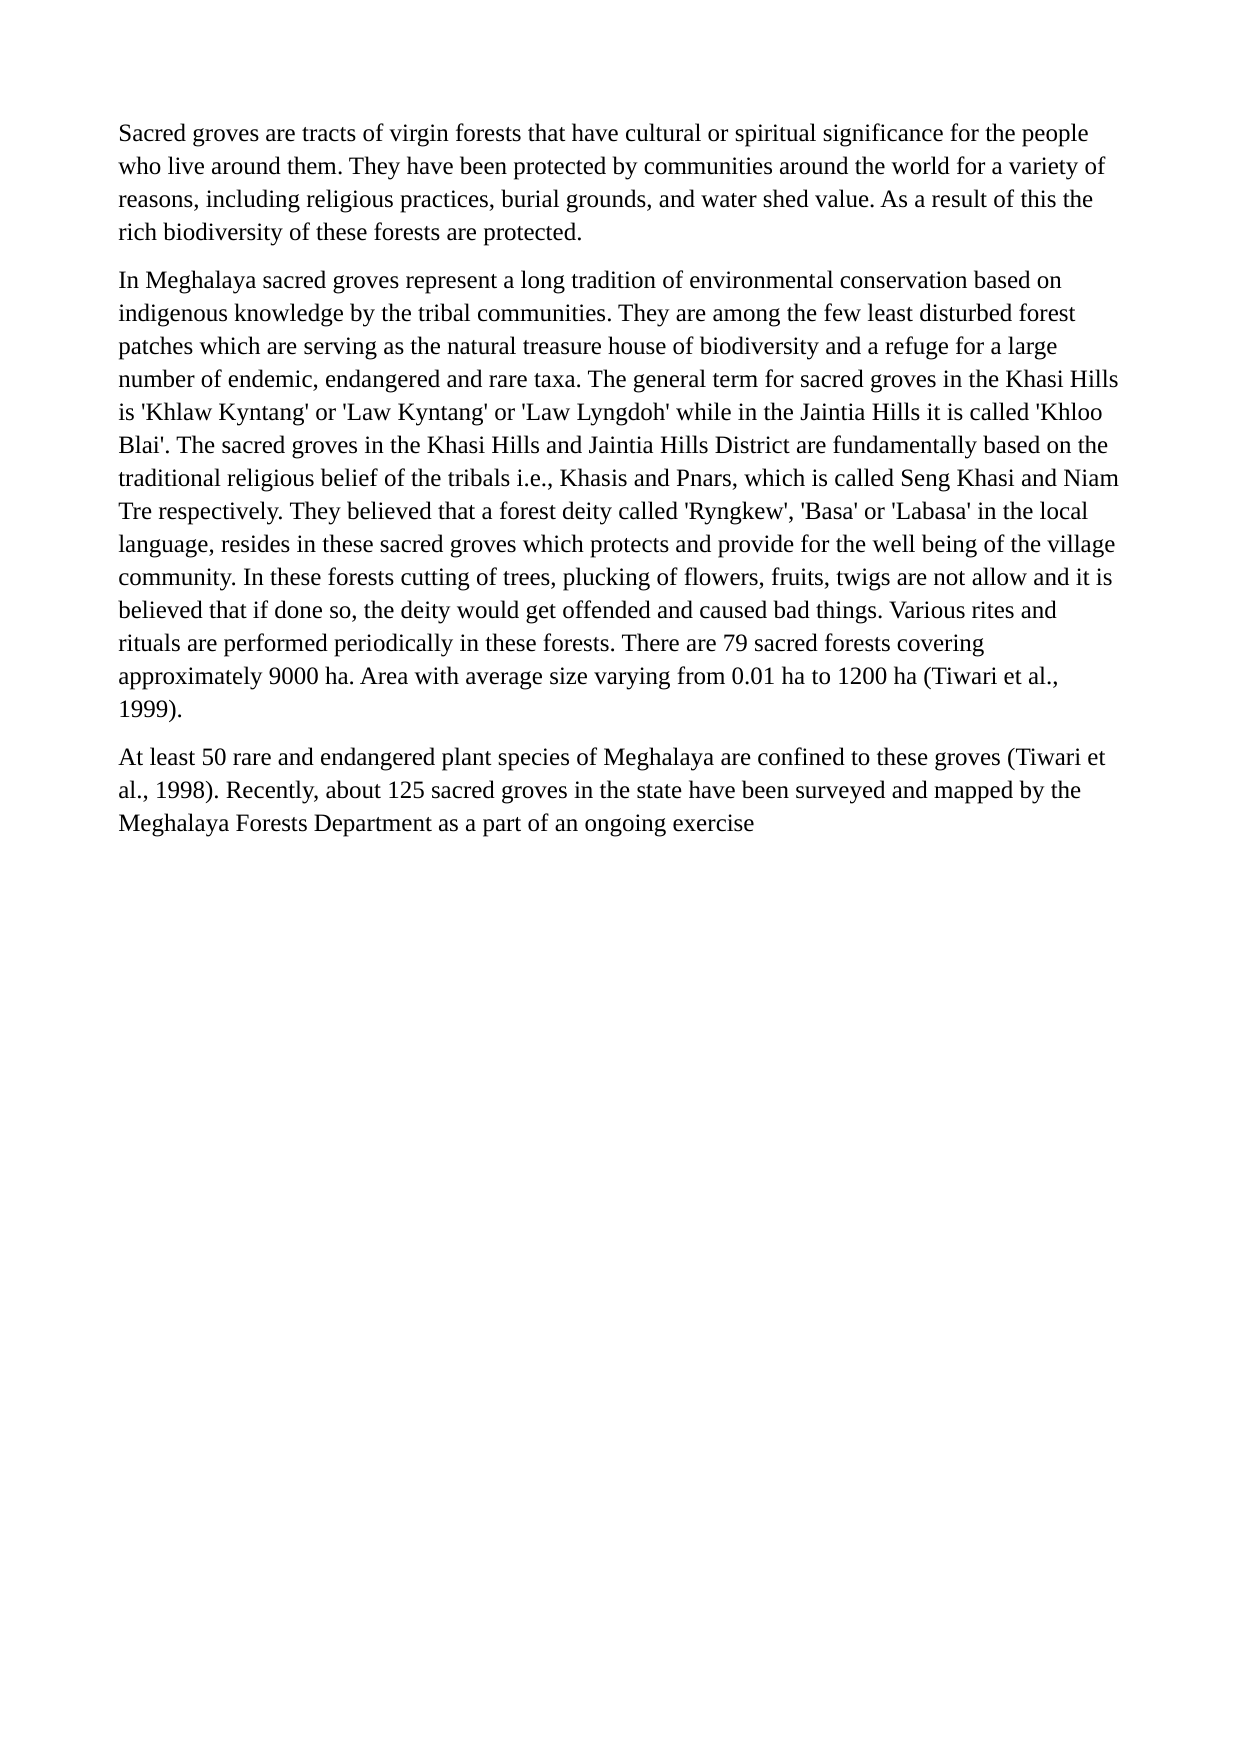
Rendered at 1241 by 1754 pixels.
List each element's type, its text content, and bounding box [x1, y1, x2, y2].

text At least 50 rare and endangered plant species of Meghalaya are confined to these groves (Tiwari et al., 1998). Recently, about 125 sacred groves in the state have been surveyed and mapped by the Meghalaya Forests Department as a part of an ongoing exercise [118, 742, 1122, 836]
text In Meghalaya sacred groves represent a long tradition of environmental conservation based on indigenous knowledge by the tribal communities. They are among the few least disturbed forest patches which are serving as the natural treasure house of biodiversity and a refuge for a large number of endemic, endangered and rare taxa. The general term for sacred groves in the Khasi Hills is 'Khlaw Kyntang' or 'Law Kyntang' or 'Law Lyngdoh' while in the Jaintia Hills it is called 'Khloo Blai'. The sacred groves in the Khasi Hills and Jaintia Hills District are fundamentally based on the traditional religious belief of the tribals i.e., Khasis and Pnars, which is called Seng Khasi and Niam Tre respectively. They believed that a forest deity called 'Ryngkew', 'Basa' or 'Labasa' in the local language, resides in these sacred groves which protects and provide for the well being of the village community. In these forests cutting of trees, plucking of flowers, fruits, twigs are not allow and it is believed that if done so, the deity would get offended and caused bad things. Various rites and rituals are performed periodically in these forests. There are 79 sacred forests covering approximately 9000 ha. Area with average size varying from 0.01 ha to 1200 ha (Tiwari et al., 1999). [118, 265, 1122, 723]
text Sacred groves are tracts of virgin forests that have cultural or spiritual significance for the people who live around them. They have been protected by communities around the world for a variety of reasons, including religious practices, burial grounds, and water shed value. As a result of this the rich biodiversity of these forests are protected. [118, 118, 1122, 246]
